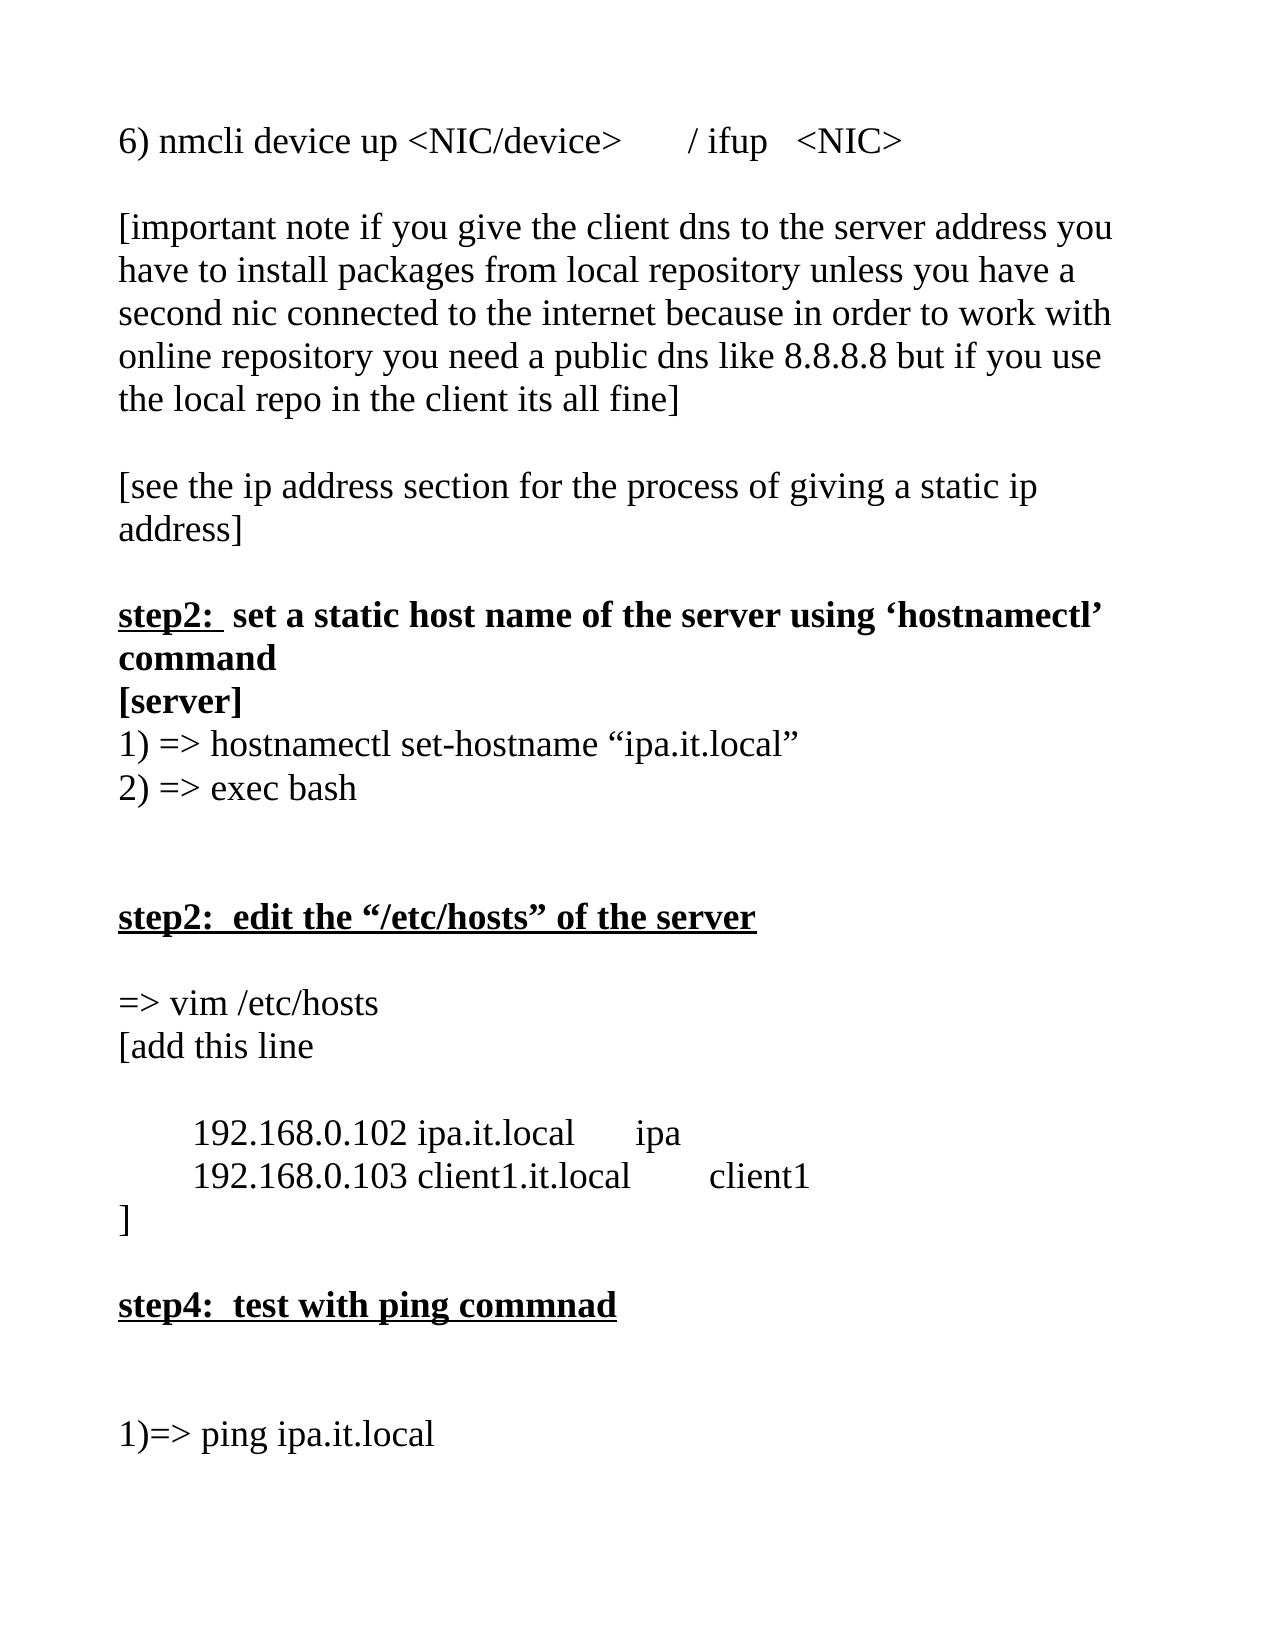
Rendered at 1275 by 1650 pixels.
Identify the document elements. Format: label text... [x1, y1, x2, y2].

text step2: set a static host name of the server using ‘hostnamectl’ command [118, 592, 1157, 679]
text 6) nmcli device up <NIC/device> / ifup <NIC> [118, 118, 1157, 161]
text step2: edit the “/etc/hosts” of the server [118, 894, 1157, 937]
text => vim /etc/hosts [118, 981, 1157, 1024]
text 192.168.0.103 client1.it.local client1 [118, 1153, 1157, 1196]
text [see the ip address section for the process of giving a static ip address] [118, 463, 1157, 549]
text 2) => exec bash [118, 765, 1157, 808]
text 192.168.0.102 ipa.it.local ipa [118, 1110, 1157, 1153]
text 1) => hostnamectl set-hostname “ipa.it.local” [118, 722, 1157, 765]
text [server] [118, 679, 1157, 722]
text [important note if you give the client dns to the server address you have to install packages from local repository unless you have a second nic connected to the internet because in order to work with online repository you need a public dns like 8.8.8.8 but if you use the local repo in the client its all fine] [118, 204, 1157, 420]
text step4: test with ping commnad [118, 1282, 1157, 1326]
text 1)=> ping ipa.it.local [118, 1412, 1157, 1455]
text [add this line [118, 1024, 1157, 1067]
text ] [118, 1196, 1157, 1239]
